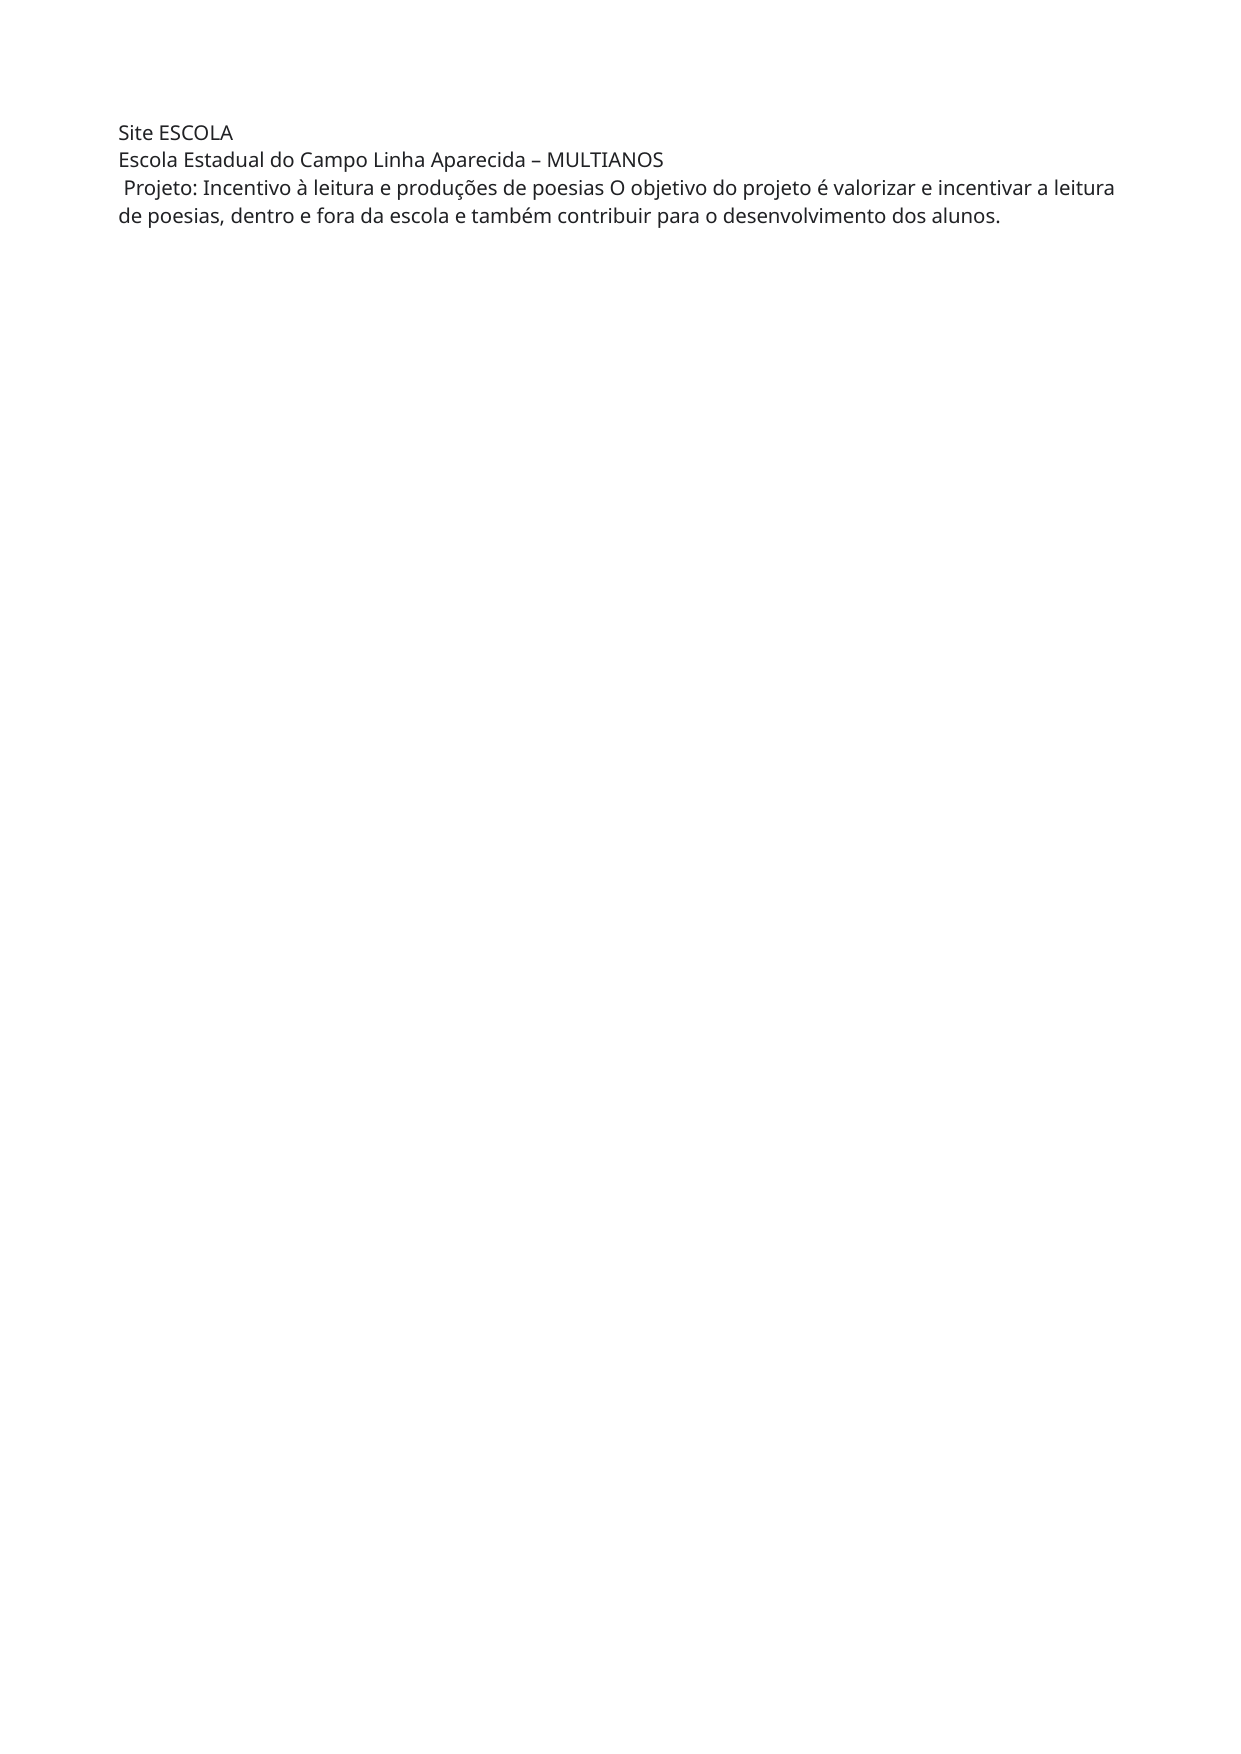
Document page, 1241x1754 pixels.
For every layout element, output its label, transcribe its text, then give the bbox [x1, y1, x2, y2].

text Escola Estadual do Campo Linha Aparecida – MULTIANOS [118, 146, 1122, 173]
text Site ESCOLA [118, 118, 1122, 146]
text Projeto: Incentivo à leitura e produções de poesias O objetivo do projeto é valorizar e incentivar a leitura de poesias, dentro e fora da escola e também contribuir para o desenvolvimento dos alunos. [118, 173, 1122, 229]
